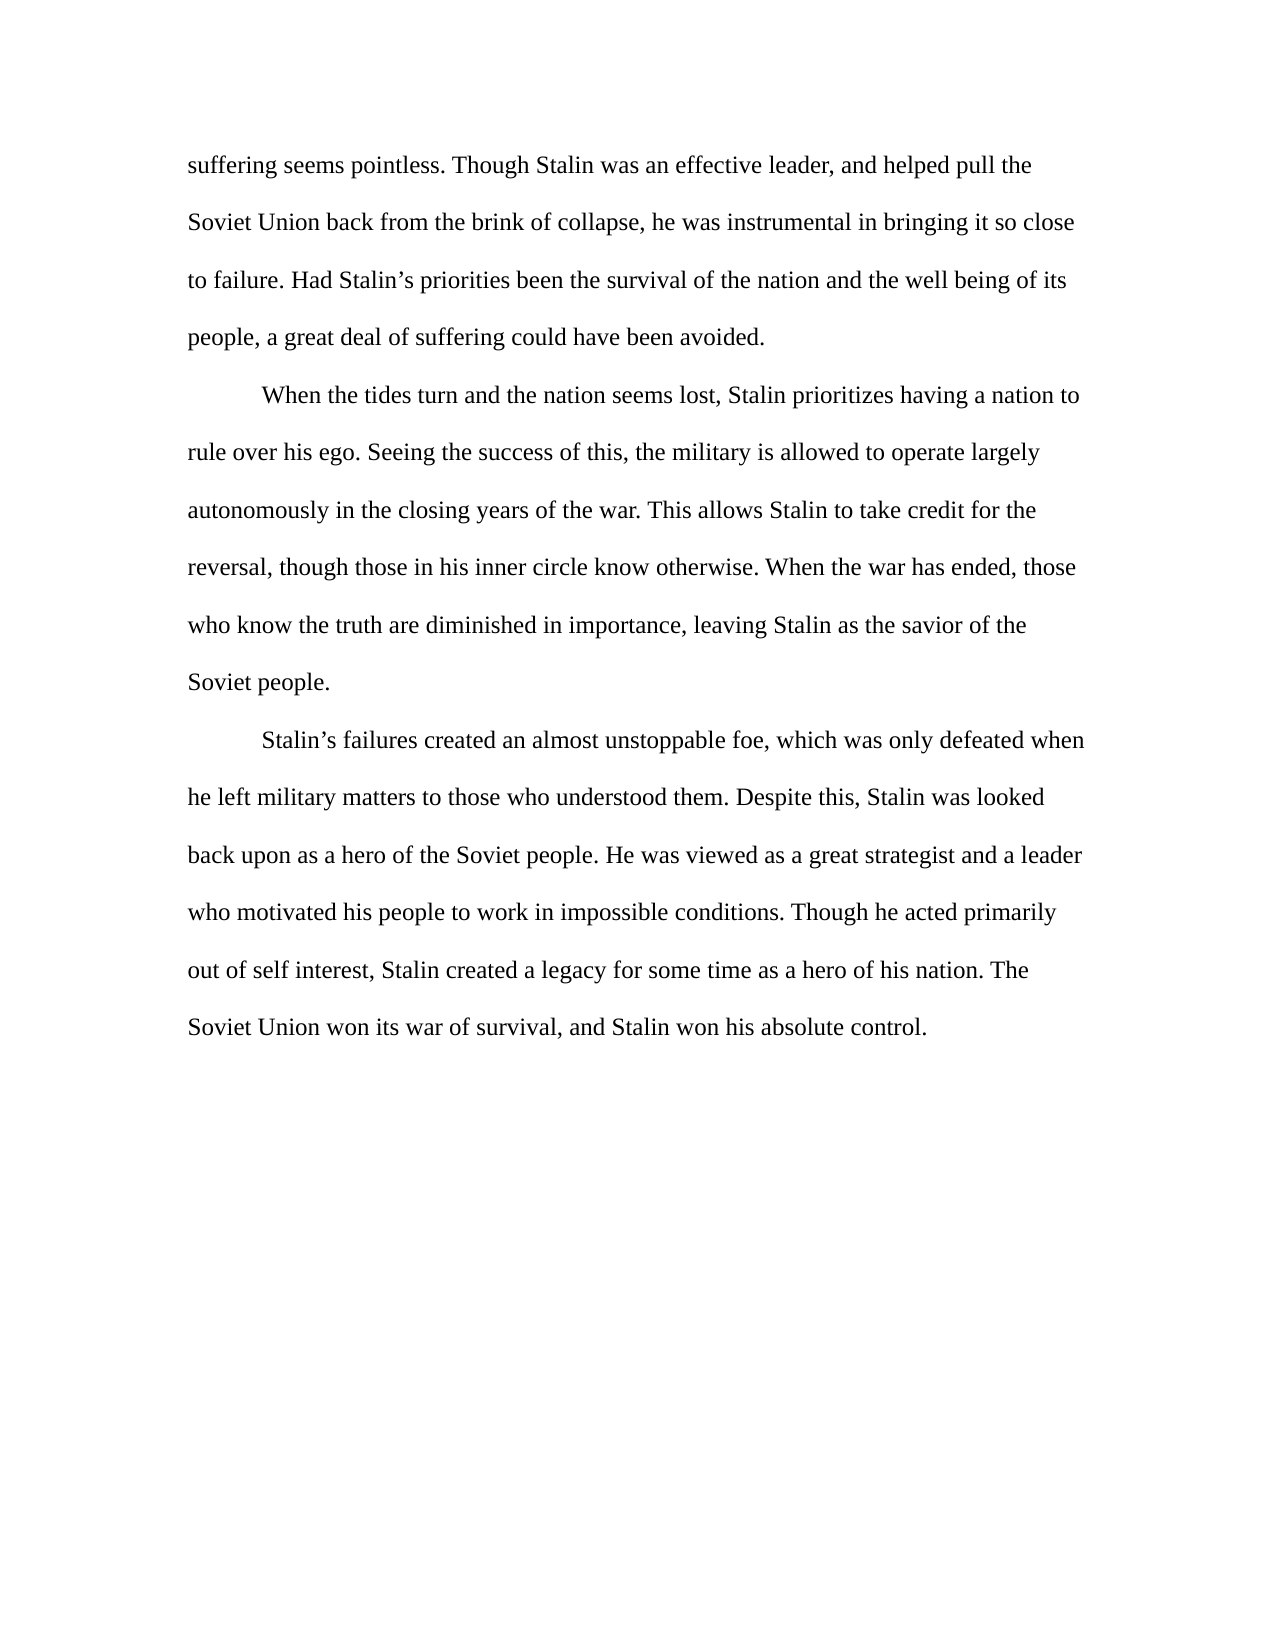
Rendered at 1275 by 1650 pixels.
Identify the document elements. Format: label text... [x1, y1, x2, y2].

text Stalin’s failures created an almost unstoppable foe, which was only defeated when he left military matters to those who understood them. Despite this, Stalin was looked back upon as a hero of the Soviet people. He was viewed as a great strategist and a leader who motivated his people to work in impossible conditions. Though he acted primarily out of self interest, Stalin created a legacy for some time as a hero of his nation. The Soviet Union won its war of survival, and Stalin won his absolute control. [187, 725, 1087, 1041]
text When the tides turn and the nation seems lost, Stalin prioritizes having a nation to rule over his ego. Seeing the success of this, the military is allowed to operate largely autonomously in the closing years of the war. This allows Stalin to take credit for the reversal, though those in his inner circle know otherwise. When the war has ended, those who know the truth are diminished in importance, leaving Stalin as the savior of the Soviet people. [187, 380, 1087, 696]
text suffering seems pointless. Though Stalin was an effective leader, and helped pull the Soviet Union back from the brink of collapse, he was instrumental in bringing it so close to failure. Had Stalin’s priorities been the survival of the nation and the well being of its people, a great deal of suffering could have been avoided. [187, 150, 1087, 351]
